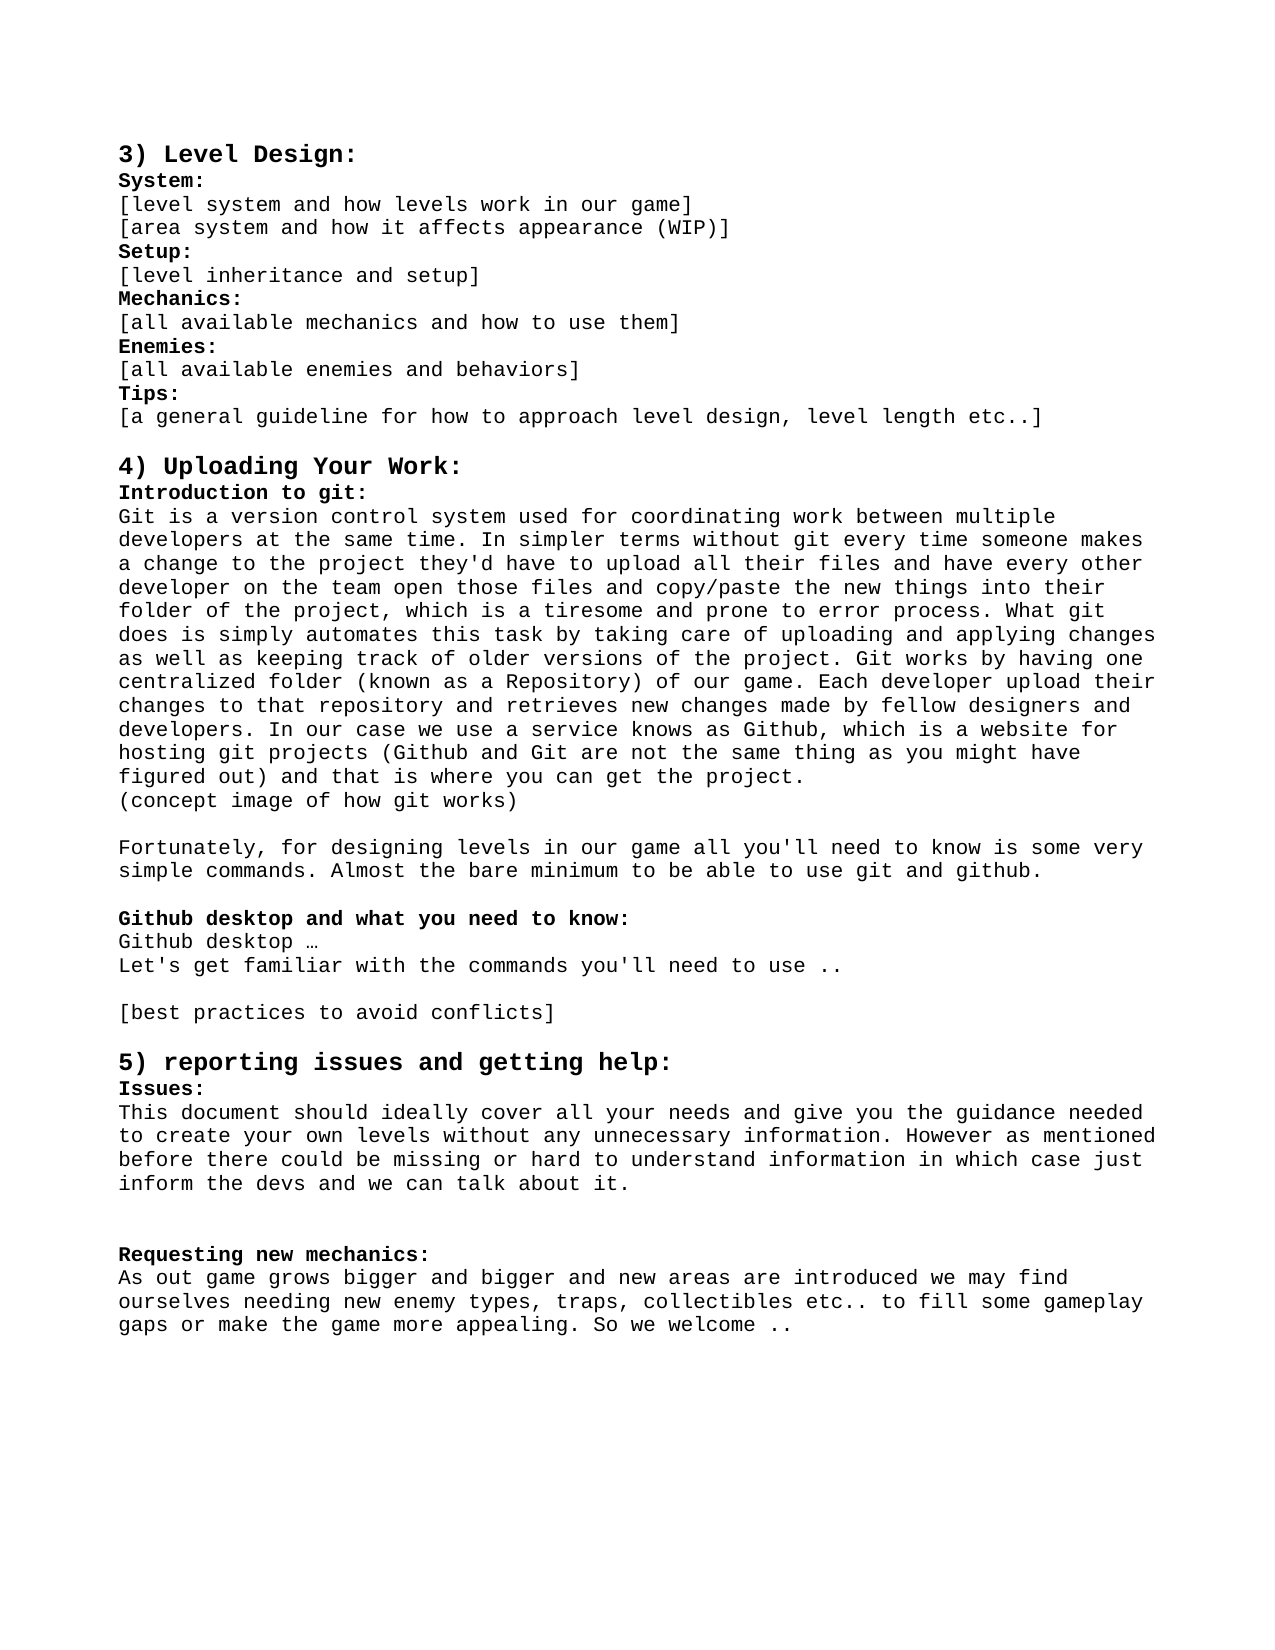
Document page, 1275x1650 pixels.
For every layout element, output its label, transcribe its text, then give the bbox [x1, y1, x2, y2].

text 3) Level Design: [118, 142, 1157, 170]
text Introduction to git: [118, 482, 1157, 506]
text [a general guideline for how to approach level design, level length etc..] [118, 407, 1157, 430]
text This document should ideally cover all your needs and give you the guidance needed to create your own levels without any unnecessary information. However as mentioned before there could be missing or hard to understand information in which case just inform the devs and we can talk about it. [118, 1102, 1157, 1196]
text System: [118, 170, 1157, 194]
text Issues: [118, 1078, 1157, 1102]
text Enemies: [118, 336, 1157, 359]
text [level inheritance and setup] [118, 265, 1157, 288]
text Github desktop and what you need to know: [118, 908, 1157, 931]
text Git is a version control system used for coordinating work between multiple developers at the same time. In simpler terms without git every time someone makes a change to the project they'd have to upload all their files and have every other developer on the team open those files and copy/paste the new things into their folder of the project, which is a tiresome and prone to error process. What git does is simply automates this task by taking care of uploading and applying changes as well as keeping track of older versions of the project. Git works by having one centralized folder (known as a Repository) of our game. Each developer upload their changes to that repository and retrieves new changes made by fellow designers and developers. In our case we use a service knows as Github, which is a website for hosting git projects (Github and Git are not the same thing as you might have figured out) and that is where you can get the project. [118, 506, 1157, 789]
text Github desktop … [118, 931, 1157, 955]
text (concept image of how git works) [118, 789, 1157, 813]
text Tips: [118, 383, 1157, 407]
text 4) Uploading Your Work: [118, 454, 1157, 482]
text [all available mechanics and how to use them] [118, 312, 1157, 336]
text Requesting new mechanics: [118, 1243, 1157, 1267]
text [best practices to avoid conflicts] [118, 1002, 1157, 1026]
text Setup: [118, 241, 1157, 265]
text As out game grows bigger and bigger and new areas are introduced we may find ourselves needing new enemy types, traps, collectibles etc.. to fill some gameplay gaps or make the game more appealing. So we welcome .. [118, 1267, 1157, 1338]
text [area system and how it affects appearance (WIP)] [118, 217, 1157, 241]
text 5) reporting issues and getting help: [118, 1050, 1157, 1078]
text Mechanics: [118, 288, 1157, 312]
text [level system and how levels work in our game] [118, 194, 1157, 217]
text Fortunately, for designing levels in our game all you'll need to know is some very simple commands. Almost the bare minimum to be able to use git and github. [118, 837, 1157, 884]
text Let's get familiar with the commands you'll need to use .. [118, 955, 1157, 979]
text [all available enemies and behaviors] [118, 359, 1157, 383]
